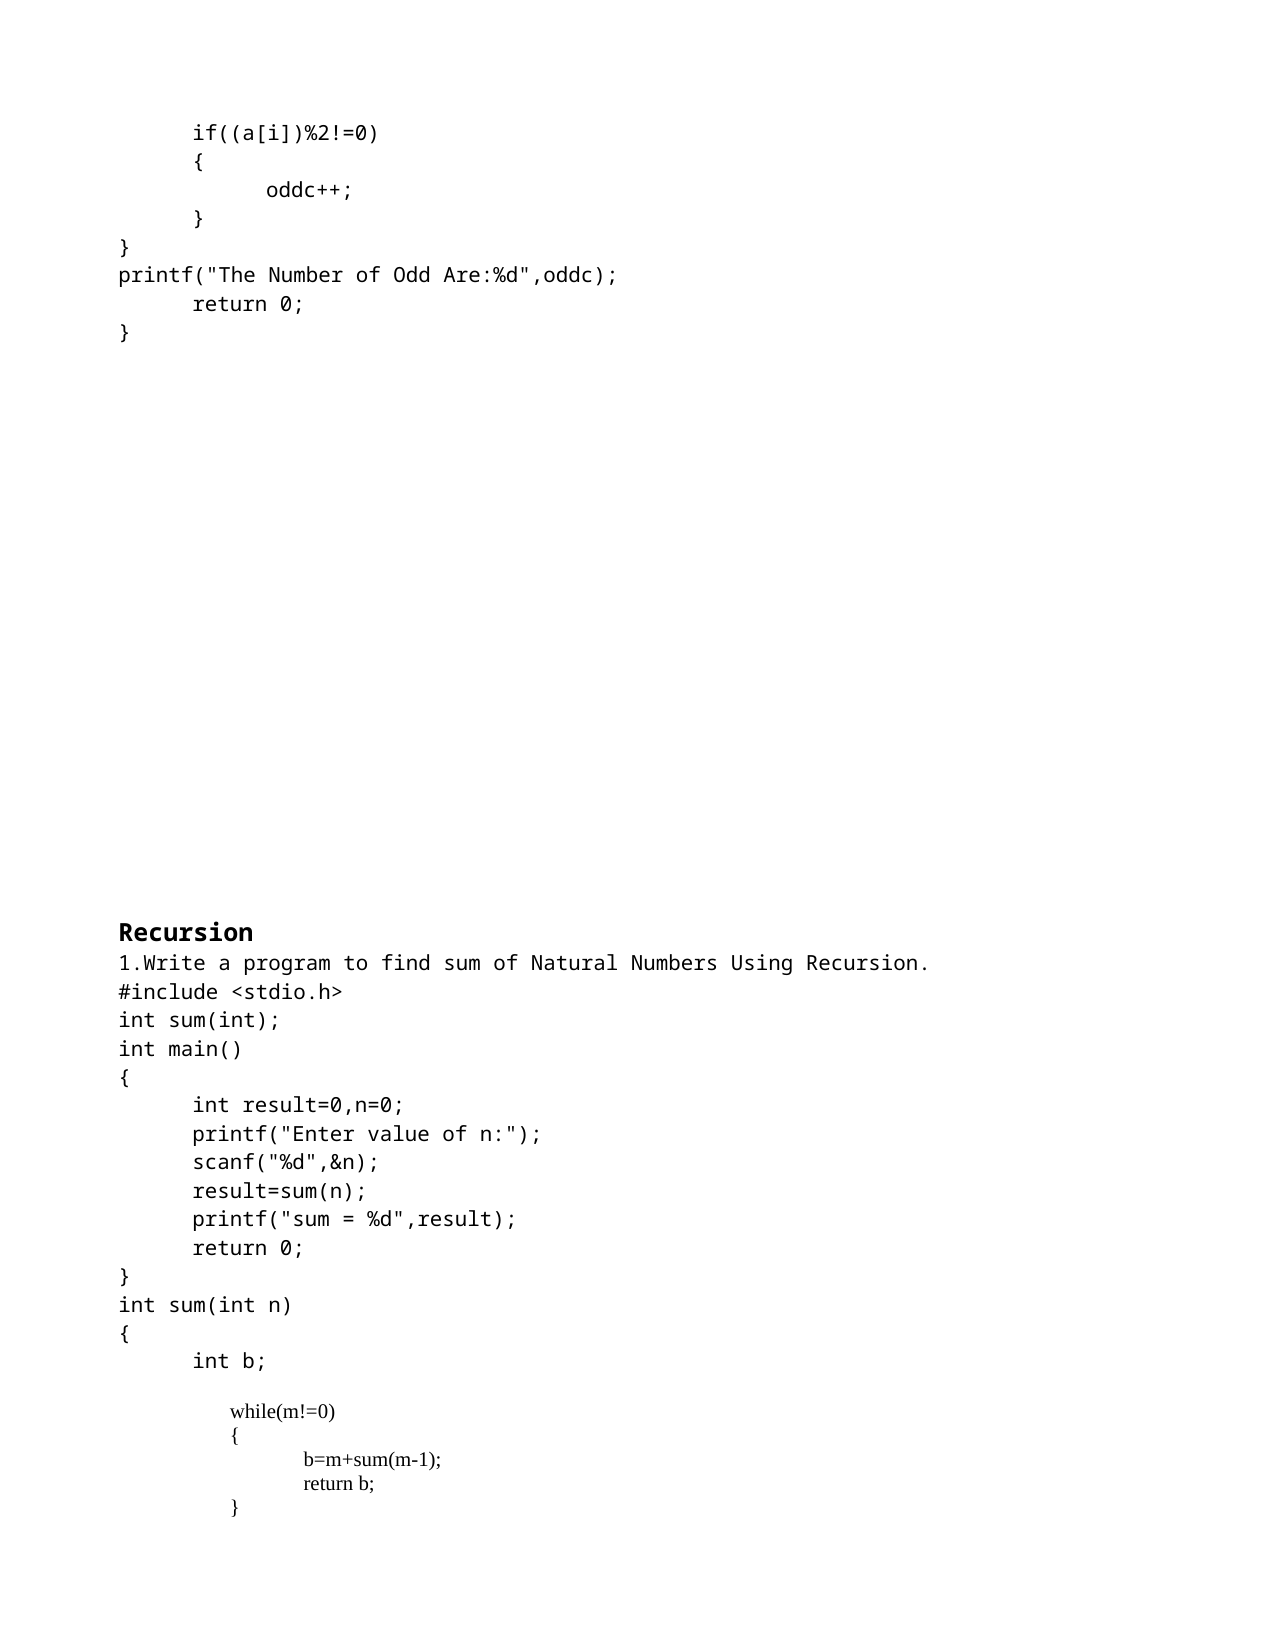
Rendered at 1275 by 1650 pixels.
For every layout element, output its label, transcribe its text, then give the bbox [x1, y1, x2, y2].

text { [156, 1423, 1157, 1447]
text int b; [118, 1347, 1157, 1375]
text } [118, 203, 1157, 232]
text { [118, 147, 1157, 175]
text oddc++; [118, 175, 1157, 203]
text 1.Write a program to find sum of Natural Numbers Using Recursion. [118, 948, 1157, 977]
text } [118, 317, 1157, 346]
text scanf("%d",&n); [118, 1147, 1157, 1176]
text int result=0,n=0; [118, 1091, 1157, 1119]
text { [118, 1062, 1157, 1091]
text int main() [118, 1034, 1157, 1062]
text int sum(int n) [118, 1290, 1157, 1318]
text return b; [156, 1471, 1157, 1495]
text { [118, 1318, 1157, 1347]
text return 0; [118, 1233, 1157, 1261]
text #include <stdio.h> [118, 977, 1157, 1005]
text } [118, 232, 1157, 260]
text } [118, 1261, 1157, 1290]
text Recursion [118, 914, 1157, 948]
text result=sum(n); [118, 1176, 1157, 1204]
text } [156, 1495, 1157, 1519]
text printf("sum = %d",result); [118, 1204, 1157, 1233]
text int sum(int); [118, 1005, 1157, 1034]
text b=m+sum(m-1); [156, 1447, 1157, 1471]
text printf("The Number of Odd Are:%d",oddc); [118, 260, 1157, 289]
text printf("Enter value of n:"); [118, 1119, 1157, 1147]
text if((a[i])%2!=0) [118, 118, 1157, 147]
text return 0; [118, 289, 1157, 317]
text while(m!=0) [156, 1399, 1157, 1423]
